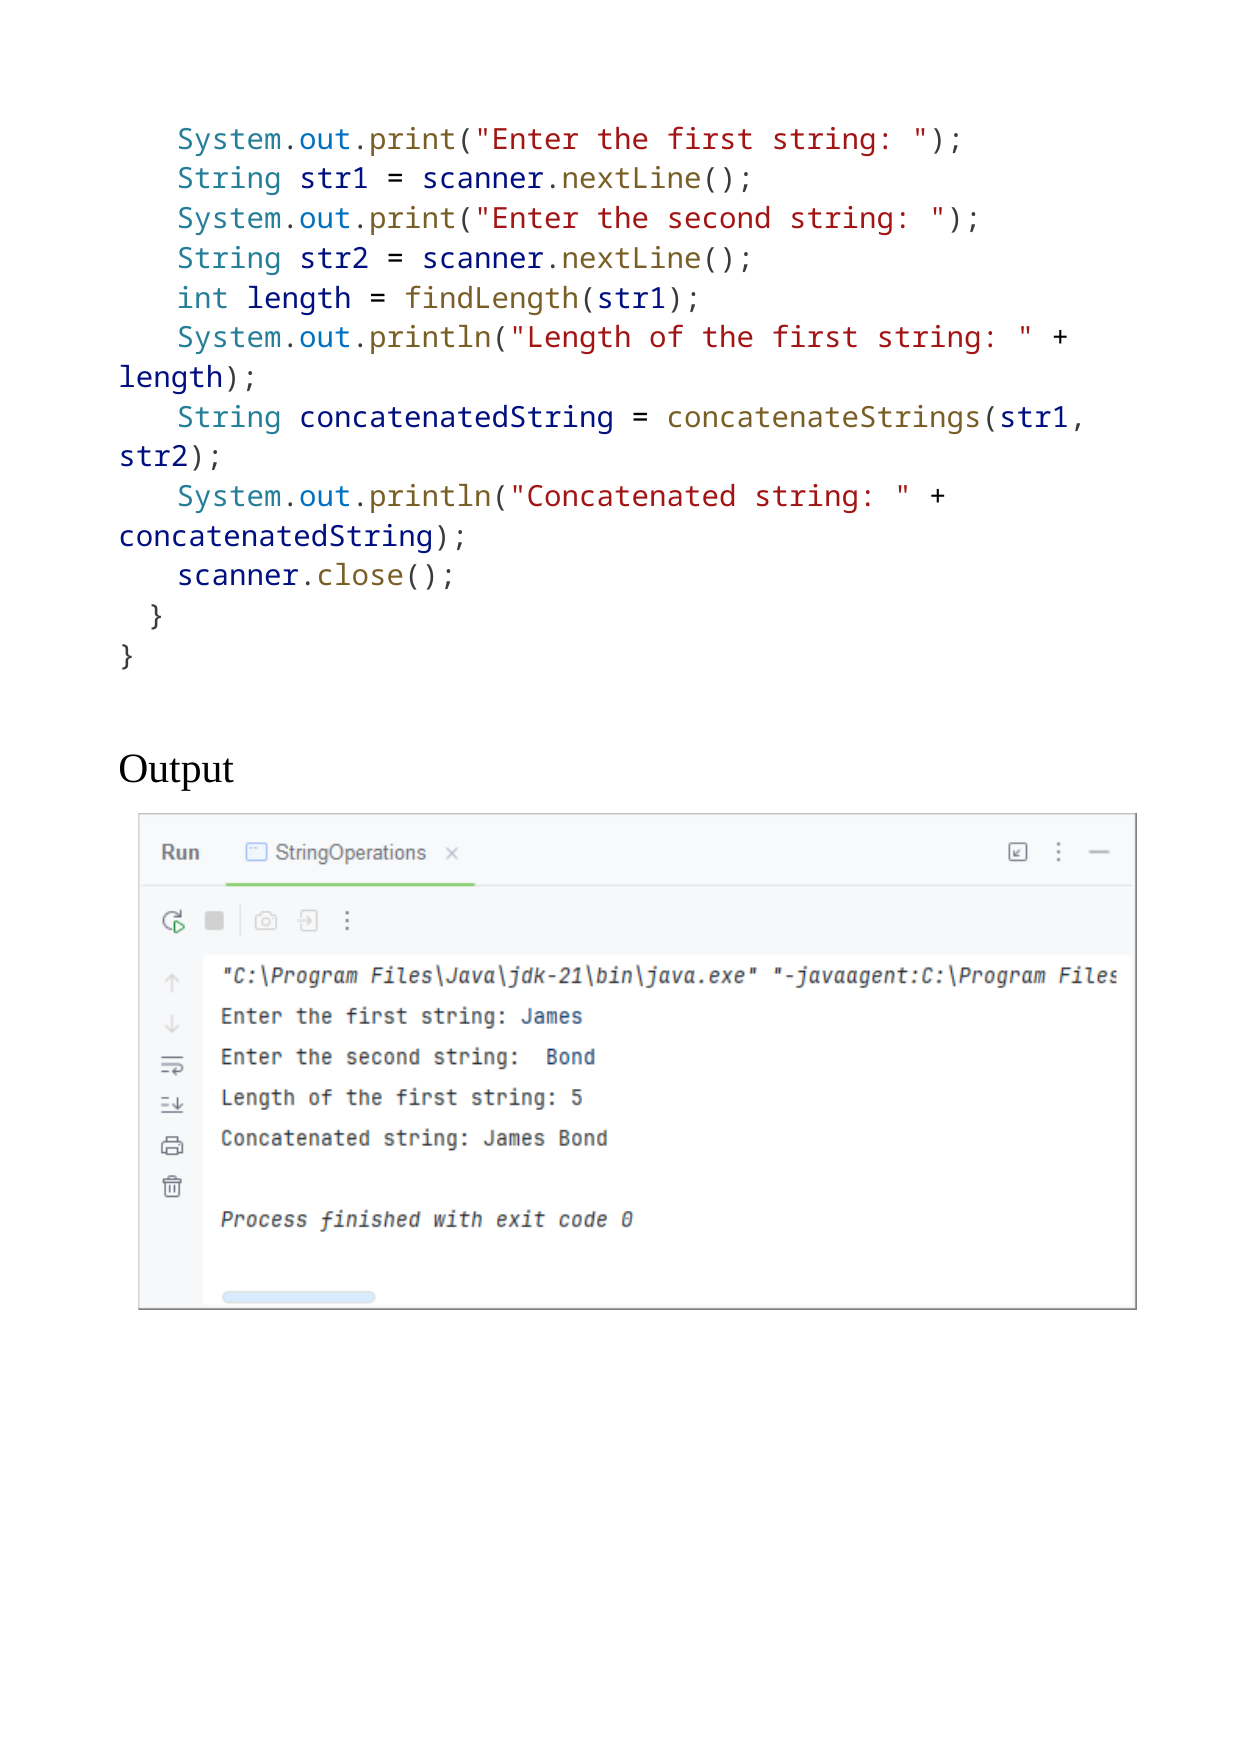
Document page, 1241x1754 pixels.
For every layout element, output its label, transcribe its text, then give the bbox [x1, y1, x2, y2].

text String concatenatedString = concatenateStrings(str1, str2); [118, 396, 1157, 475]
text Output [118, 743, 1157, 791]
text String str2 = scanner.nextLine(); [118, 237, 1157, 277]
text System.out.println("Concatenated string: " + concatenatedString); [118, 475, 1157, 555]
text System.out.print("Enter the second string: "); [118, 197, 1157, 237]
text System.out.println("Length of the first string: " + length); [118, 317, 1157, 396]
text String str1 = scanner.nextLine(); [118, 158, 1157, 197]
text scanner.close(); [118, 555, 1157, 594]
text int length = findLength(str1); [118, 277, 1157, 317]
text } [118, 594, 1157, 634]
picture [138, 813, 1137, 1310]
text } [118, 634, 1157, 674]
text System.out.print("Enter the first string: "); [118, 118, 1157, 158]
